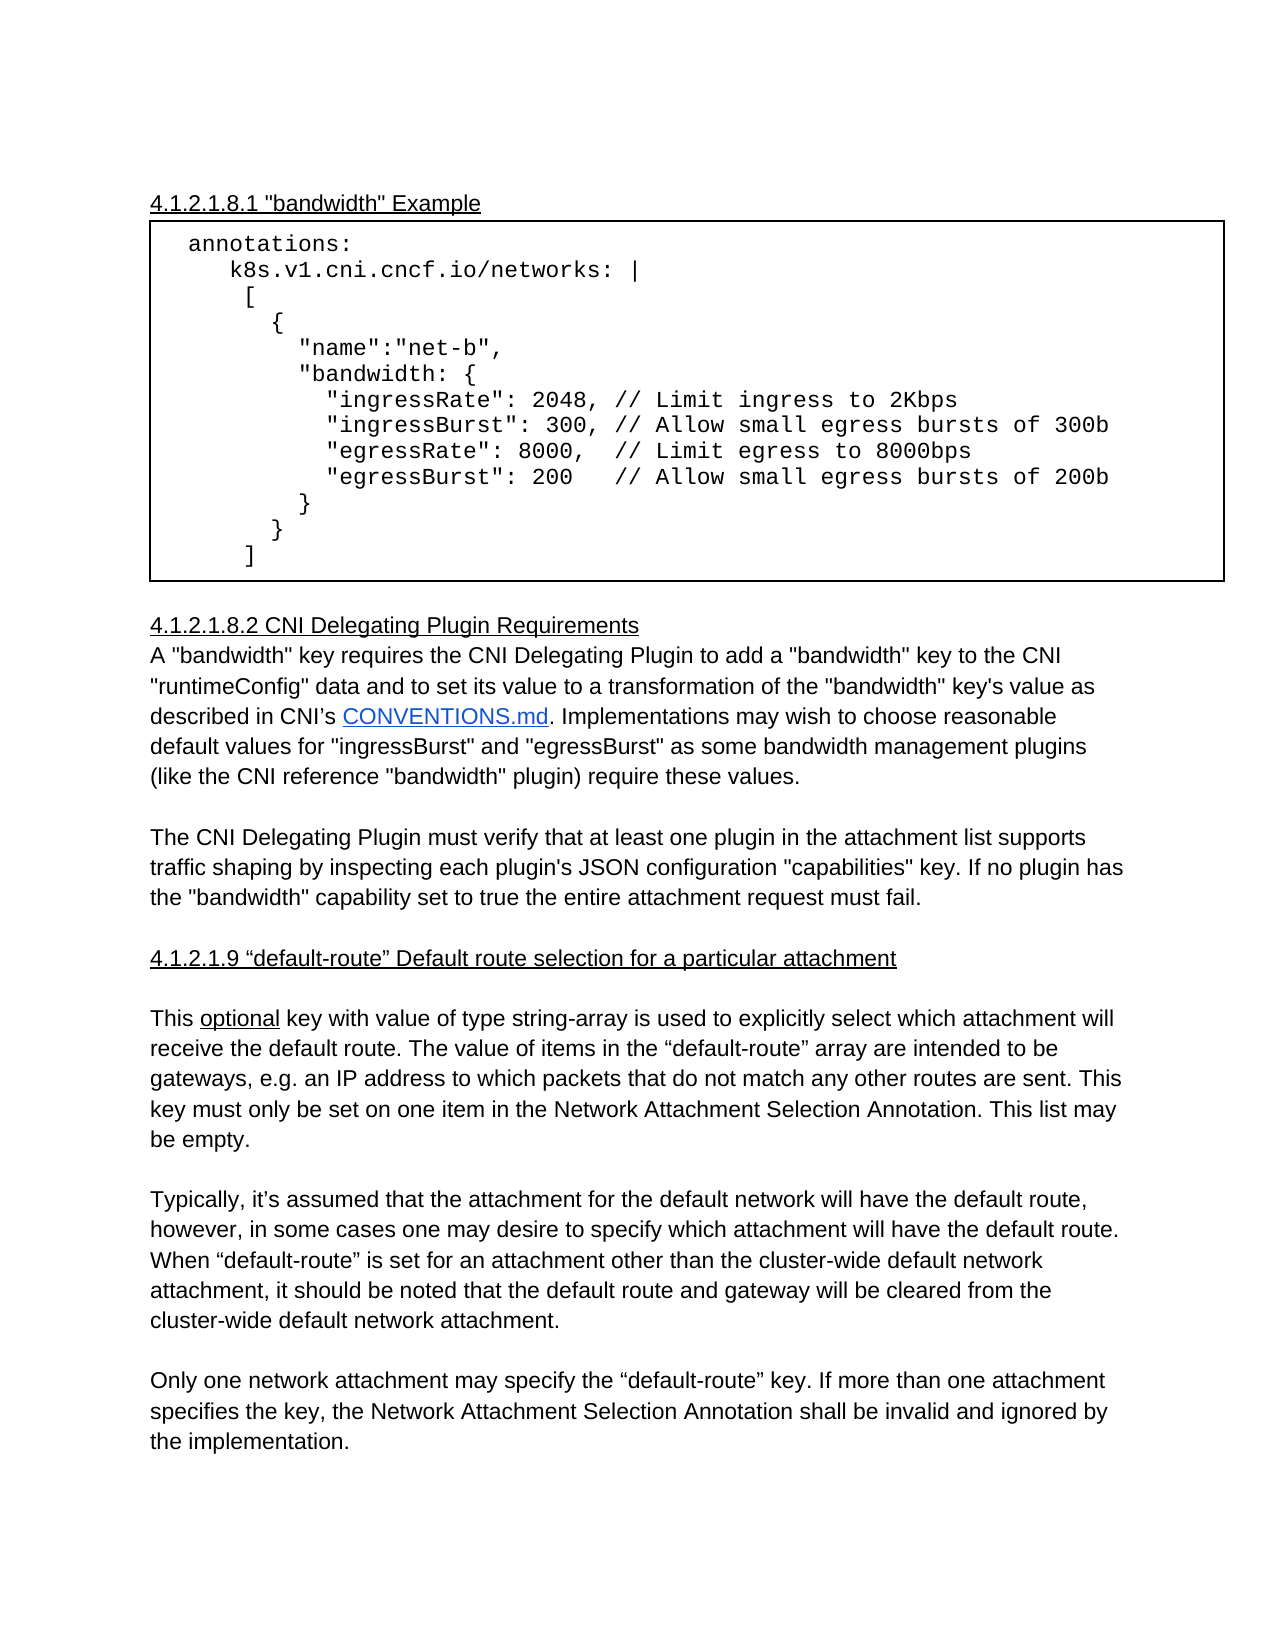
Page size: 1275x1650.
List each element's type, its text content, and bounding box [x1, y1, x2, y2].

text A "bandwidth" key requires the CNI Delegating Plugin to add a "bandwidth" key to the CNI "runtimeConfig" data and to set its value to a transformation of the "bandwidth" key's value as described in CNI’s CONVENTIONS.md. Implementations may wish to choose reasonable default values for "ingressBurst" and "egressBurst" as some bandwidth management plugins (like the CNI reference "bandwidth" plugin) require these values. [150, 642, 1125, 789]
text Only one network attachment may specify the “default-route” key. If more than one attachment specifies the key, the Network Attachment Selection Annotation shall be invalid and ignored by the implementation. [150, 1367, 1125, 1454]
table_header annotations: k8s.v1.cni.cncf.io/networks: | [ { "name":"net-b", "bandwidth: { "ingressRate": 2048, // Limit ingress to 2Kbps "ingressBurst": 300, // Allow small egress bursts of 300b "egressRate": 8000, // Limit egress to 8000bps "egressBurst": 200 // Allow small egress bursts of 200b } } ] [151, 222, 1223, 580]
text The CNI Delegating Plugin must verify that at least one plugin in the attachment list supports traffic shaping by inspecting each plugin's JSON configuration "capabilities" key. If no plugin has the "bandwidth" capability set to true the entire attachment request must fail. [150, 824, 1125, 910]
text 4.1.2.1.9 “default-route” Default route selection for a particular attachment [150, 944, 1125, 971]
text Typically, it’s assumed that the attachment for the default network will have the default route, however, in some cases one may desire to specify which attachment will have the default route. When “default-route” is set for an attachment other than the cluster-wide default network attachment, it should be noted that the default route and gateway will be cleared from the cluster-wide default network attachment. [150, 1186, 1125, 1333]
text 4.1.2.1.8.2 CNI Delegating Plugin Requirements [150, 612, 1125, 638]
text 4.1.2.1.8.1 "bandwidth" Example [150, 189, 1125, 216]
text This optional key with value of type string-array is used to explicitly select which attachment will receive the default route. The value of items in the “default-route” array are intended to be gateways, e.g. an IP address to which packets that do not match any other routes are sent. This key must only be set on one item in the Network Attachment Selection Annotation. This list may be empty. [150, 1005, 1125, 1152]
